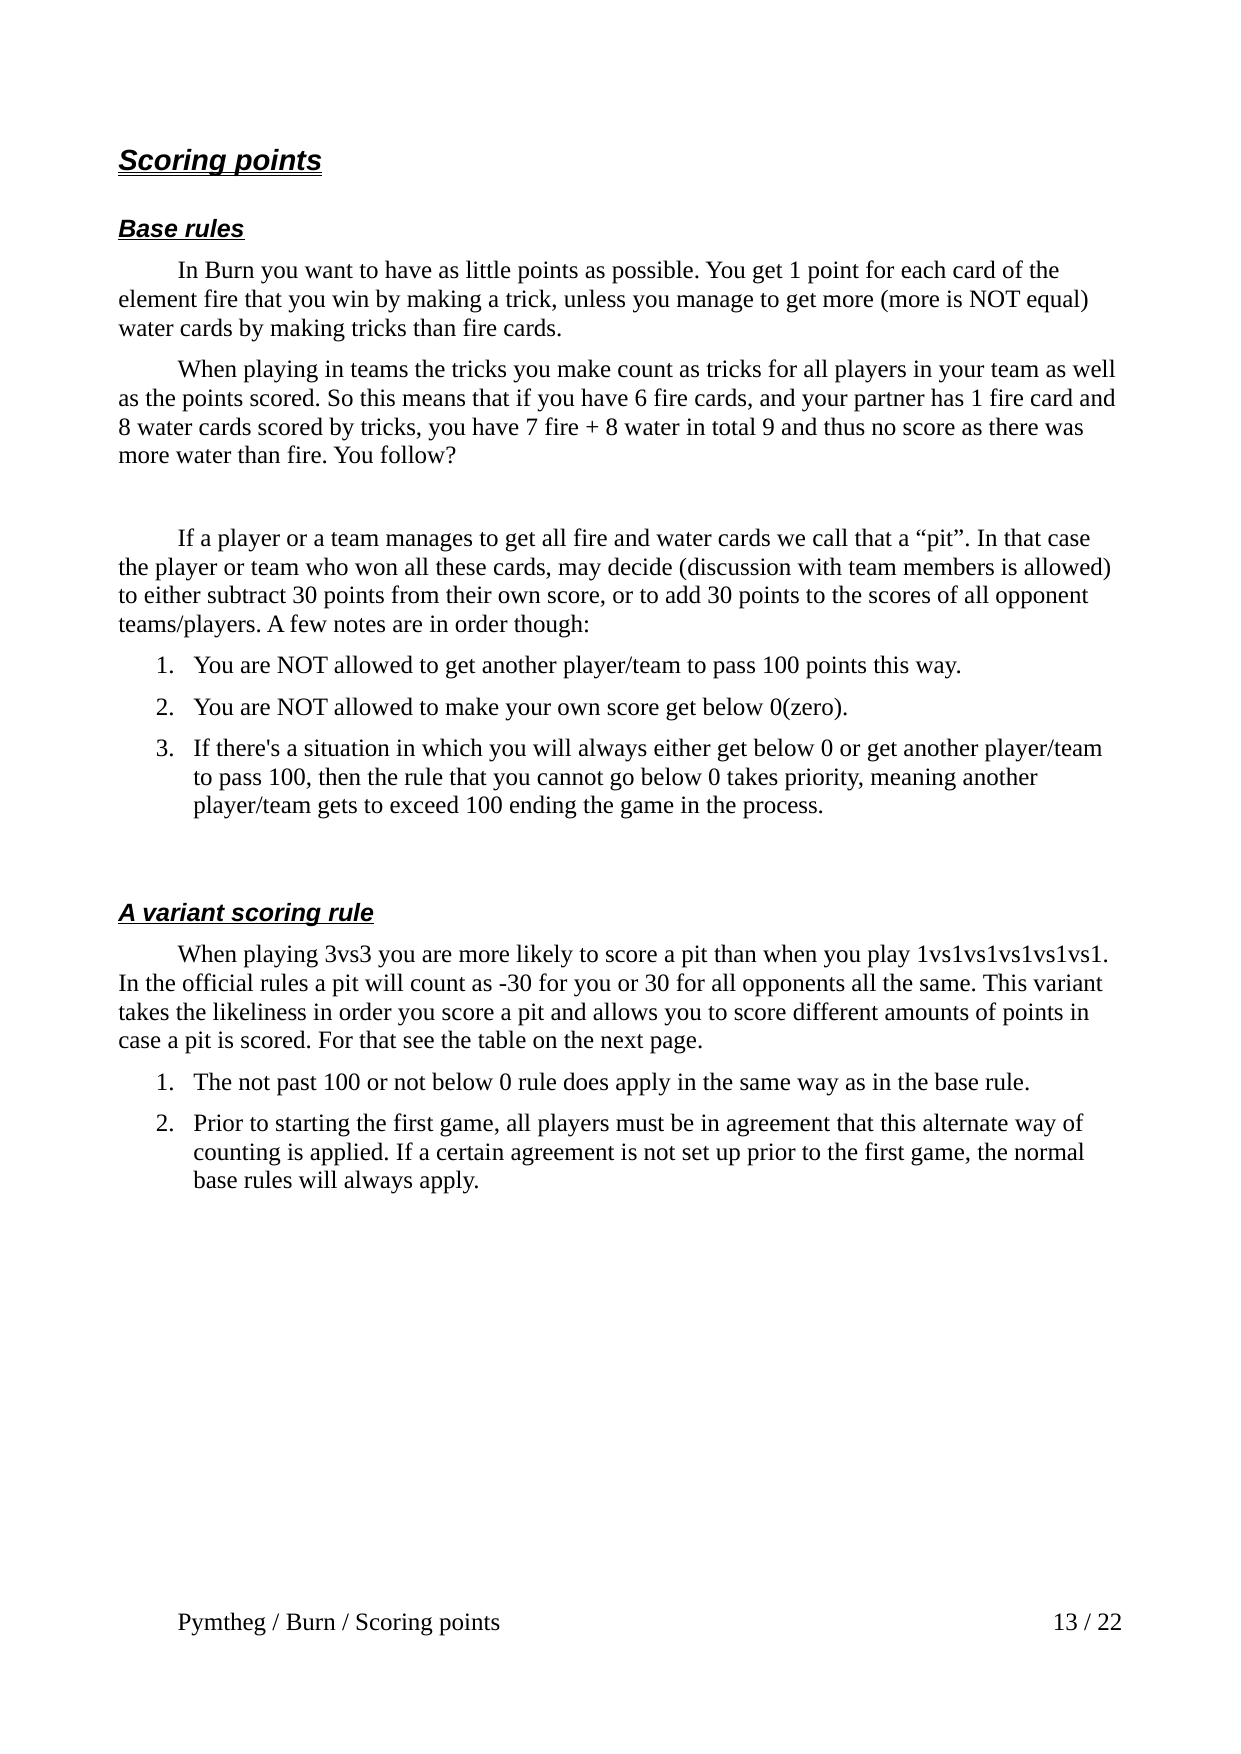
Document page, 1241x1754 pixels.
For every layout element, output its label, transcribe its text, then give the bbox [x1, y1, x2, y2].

subtitle A variant scoring rule [118, 898, 1122, 927]
list You are NOT allowed to make your own score get below 0(zero). [156, 692, 1122, 720]
list The not past 100 or not below 0 rule does apply in the same way as in the base rule. [156, 1067, 1122, 1095]
text When playing 3vs3 you are more likely to score a pit than when you play 1vs1vs1vs1vs1vs1. In the official rules a pit will count as -30 for you or 30 for all opponents all the same. This variant takes the likeliness in order you score a pit and allows you to score different amounts of points in case a pit is scored. For that see the table on the next page. [118, 939, 1122, 1054]
list Prior to starting the first game, all players must be in agreement that this alternate way of counting is applied. If a certain agreement is not set up prior to the first game, the normal base rules will always apply. [156, 1108, 1122, 1194]
text If a player or a team manages to get all fire and water cards we call that a “pit”. In that case the player or team who won all these cards, may decide (discussion with team members is allowed) to either subtract 30 points from their own score, or to add 30 points to the scores of all opponent teams/players. A few notes are in order though: [118, 523, 1122, 638]
list You are NOT allowed to get another player/team to pass 100 points this way. [156, 650, 1122, 679]
list If there's a situation in which you will always either get below 0 or get another player/team to pass 100, then the rule that you cannot go below 0 takes priority, meaning another player/team gets to exceed 100 ending the game in the process. [156, 733, 1122, 819]
subtitle Base rules [118, 214, 1122, 243]
text When playing in teams the tricks you make count as tricks for all players in your team as well as the points scored. So this means that if you have 6 fire cards, and your partner has 1 fire card and 8 water cards scored by tricks, you have 7 fire + 8 water in total 9 and thus no score as there was more water than fire. You follow? [118, 354, 1122, 469]
subtitle Scoring points [118, 143, 1122, 177]
text In Burn you want to have as little points as possible. You get 1 point for each card of the element fire that you win by making a trick, unless you manage to get more (more is NOT equal) water cards by making tricks than fire cards. [118, 255, 1122, 342]
